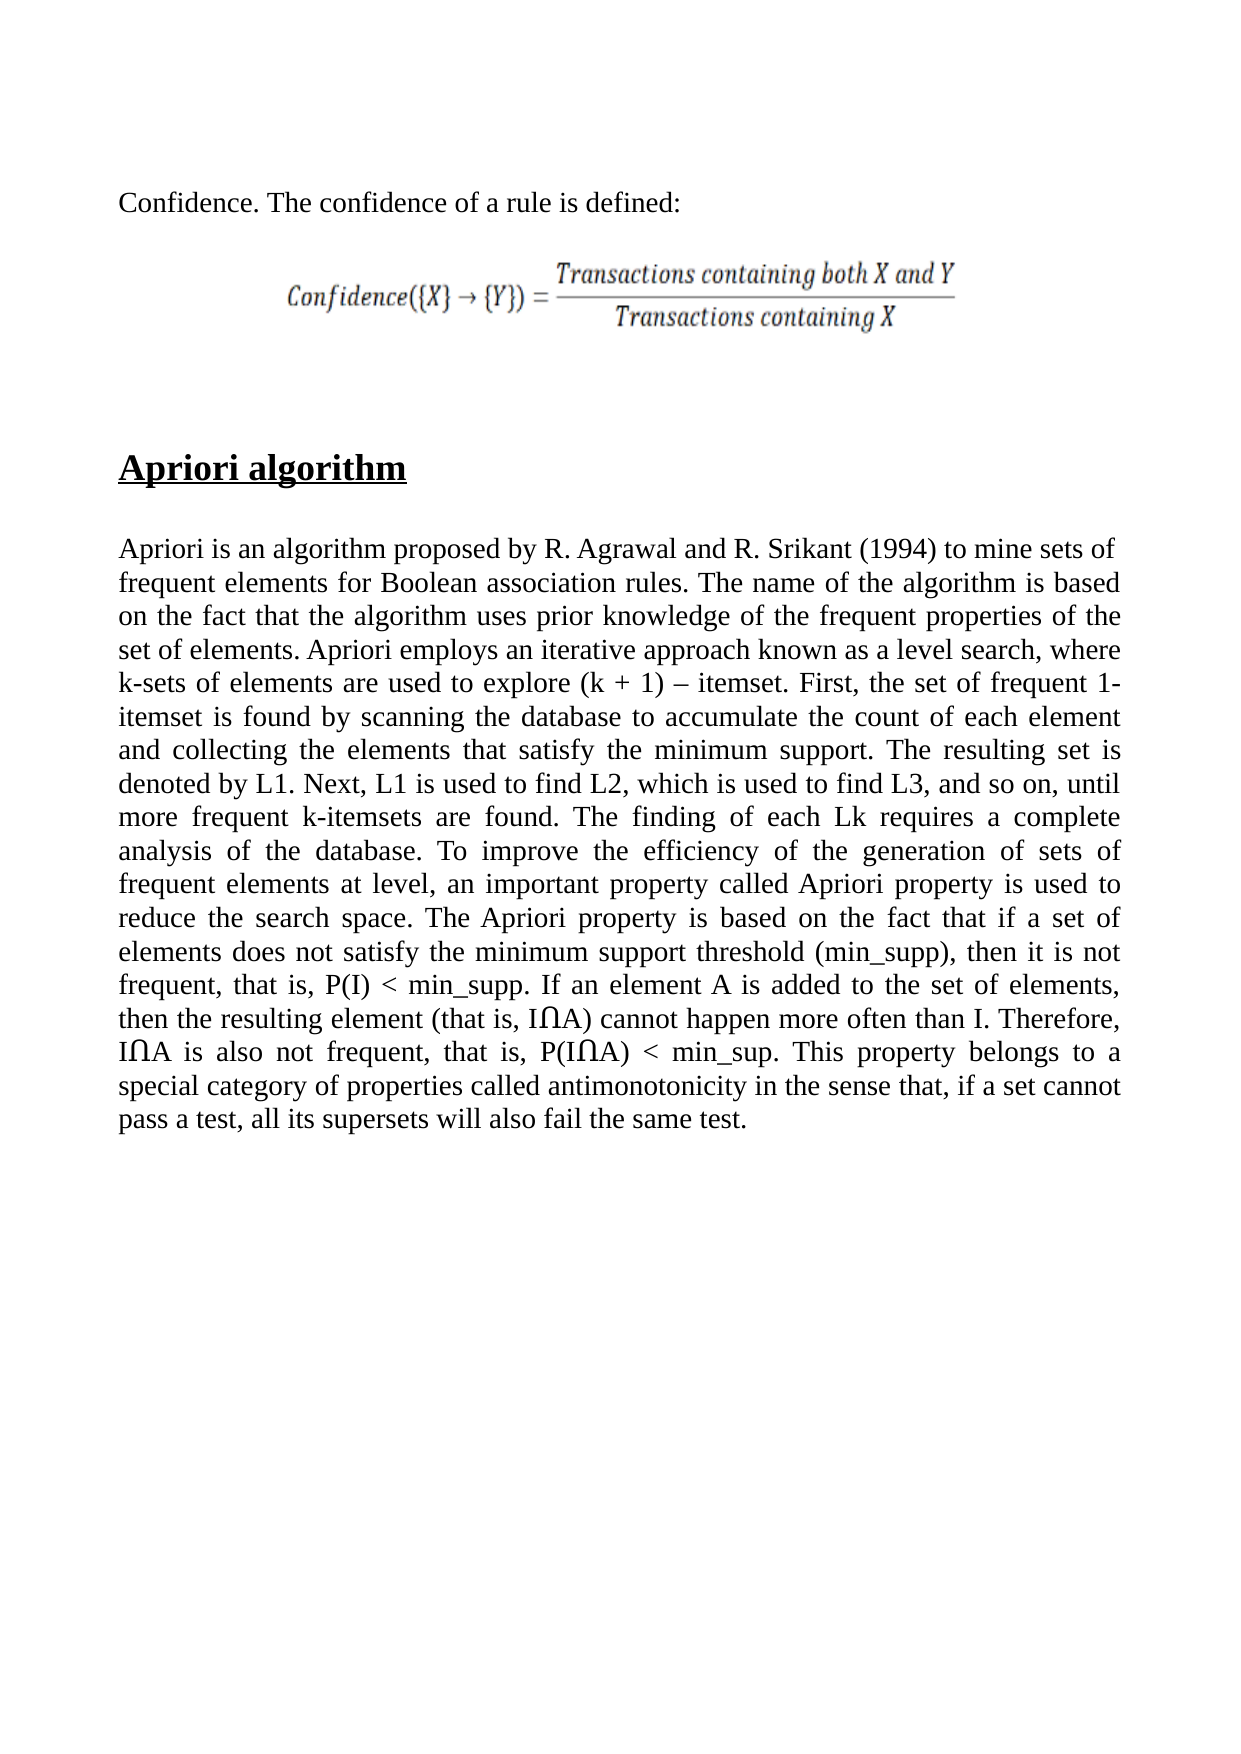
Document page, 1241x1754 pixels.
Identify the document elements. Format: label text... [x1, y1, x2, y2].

picture [118, 252, 1123, 345]
text Confidence. The confidence of a rule is defined: [118, 185, 1122, 219]
text Apriori algorithm [118, 445, 1122, 488]
text Apriori is an algorithm proposed by R. Agrawal and R. Srikant (1994) to mine sets of [118, 531, 1122, 565]
text frequent elements for Boolean association rules. The name of the algorithm is based on the fact that the algorithm uses prior knowledge of the frequent properties of the set of elements. Apriori employs an iterative approach known as a level search, where k-sets of elements are used to explore (k + 1) – itemset. First, the set of frequent 1-itemset is found by scanning the database to accumulate the count of each element and collecting the elements that satisfy the minimum support. The resulting set is denoted by L1. Next, L1 is used to find L2, which is used to find L3, and so on, until more frequent k-itemsets are found. The finding of each Lk requires a complete analysis of the database. To improve the efficiency of the generation of sets of frequent elements at level, an important property called Apriori property is used to reduce the search space. The Apriori property is based on the fact that if a set of elements does not satisfy the minimum support threshold (min_supp), then it is not frequent, that is, P(I) < min_supp. If an element A is added to the set of elements, then the resulting element (that is, IՈA) cannot happen more often than I. Therefore, IՈA is also not frequent, that is, P(IՈA) < min_sup. This property belongs to a special category of properties called antimonotonicity in the sense that, if a set cannot pass a test, all its supersets will also fail the same test. [118, 565, 1122, 1135]
